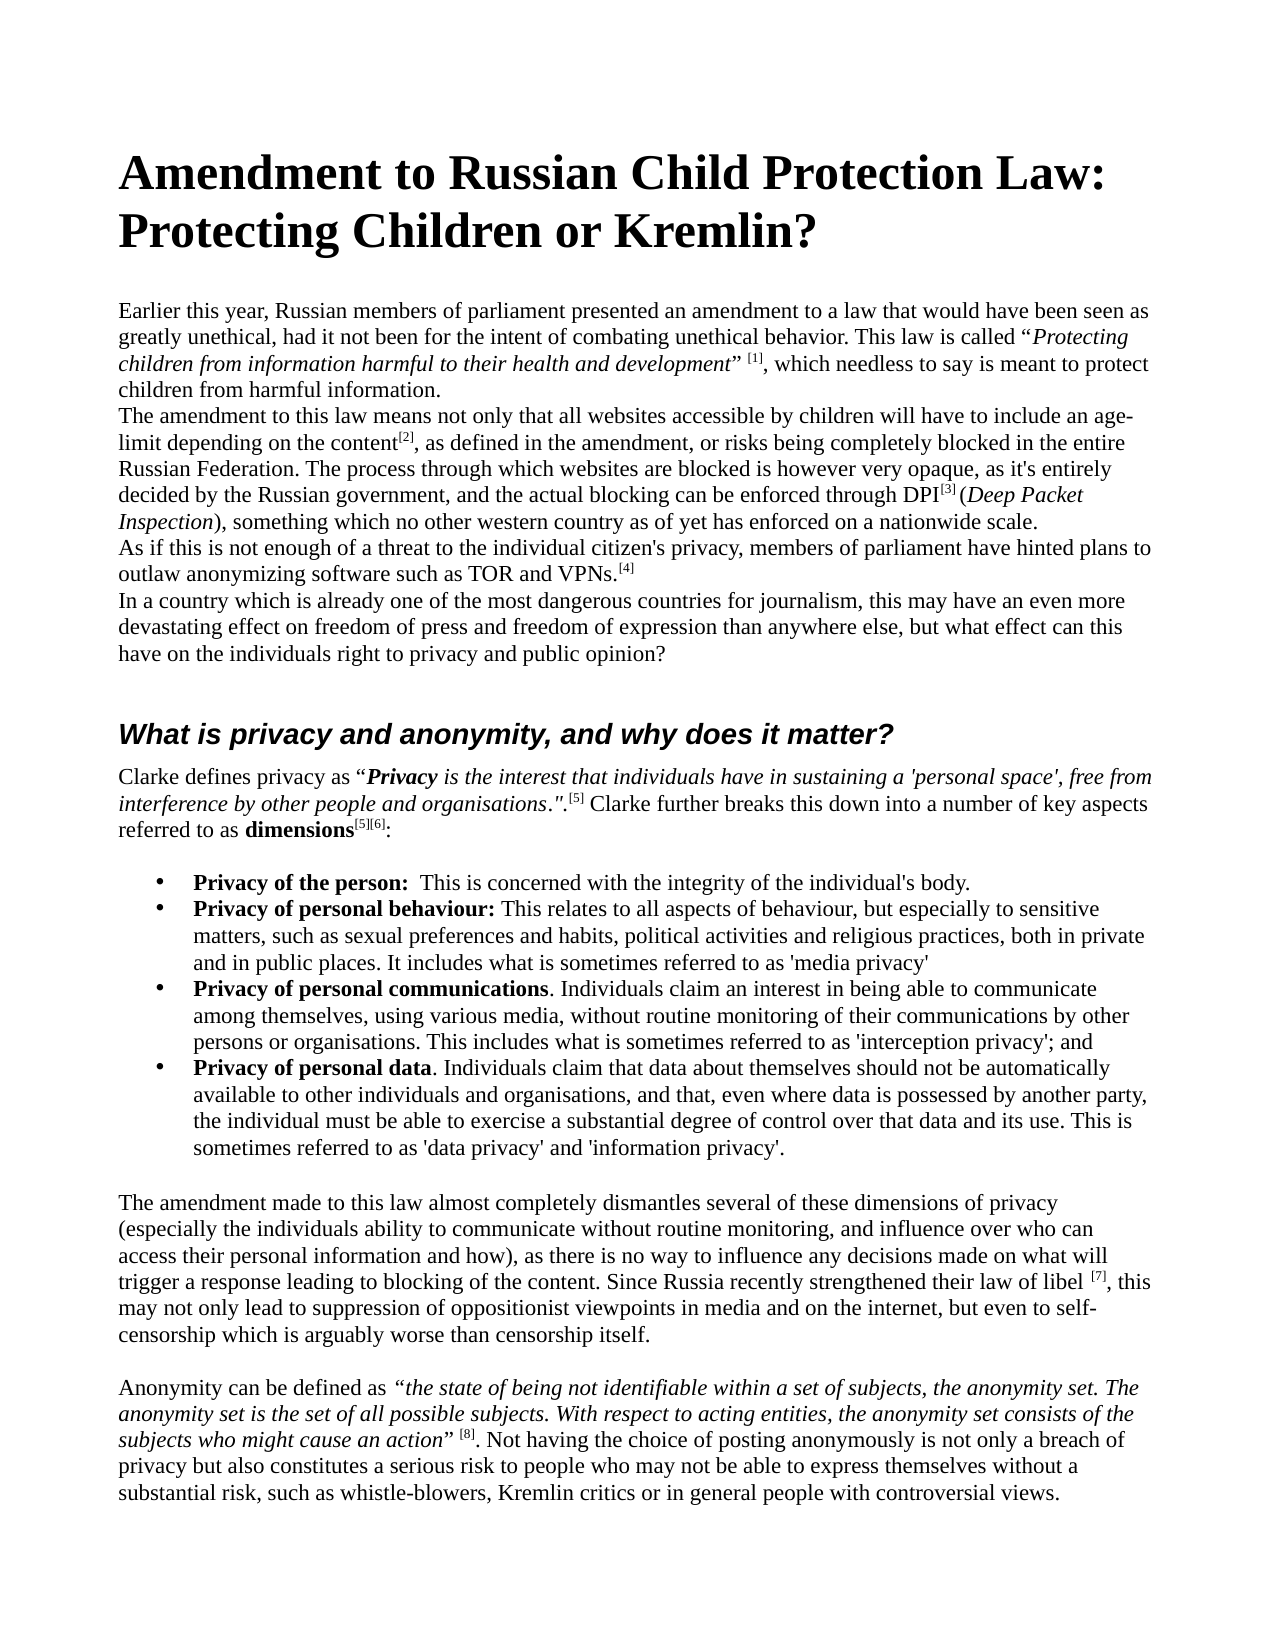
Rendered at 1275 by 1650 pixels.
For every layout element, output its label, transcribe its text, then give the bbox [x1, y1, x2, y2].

list Privacy of personal data. Individuals claim that data about themselves should not be automatically available to other individuals and organisations, and that, even where data is possessed by another party, the individual must be able to exercise a substantial degree of control over that data and its use. This is sometimes referred to as 'data privacy' and 'information privacy'. [156, 1054, 1157, 1160]
text The amendment made to this law almost completely dismantles several of these dimensions of privacy (especially the individuals ability to communicate without routine monitoring, and influence over who can access their personal information and how), as there is no way to influence any decisions made on what will trigger a response leading to blocking of the content. Since Russia recently strengthened their law of libel [7], this may not only lead to suppression of oppositionist viewpoints in media and on the internet, but even to self-censorship which is arguably worse than censorship itself. [118, 1189, 1157, 1347]
text Anonymity can be defined as “the state of being not identifiable within a set of subjects, the anonymity set. The anonymity set is the set of all possible subjects. With respect to acting entities, the anonymity set consists of the subjects who might cause an action” [8]. Not having the choice of posting anonymously is not only a breach of privacy but also constitutes a serious risk to people who may not be able to express themselves without a substantial risk, such as whistle-blowers, Kremlin critics or in general people with controversial views. [118, 1373, 1157, 1505]
list Privacy of personal behaviour: This relates to all aspects of behaviour, but especially to sensitive matters, such as sexual preferences and habits, political activities and religious practices, both in private and in public places. It includes what is sometimes referred to as 'media privacy' [156, 896, 1157, 975]
text The amendment to this law means not only that all websites accessible by children will have to include an age-limit depending on the content[2], as defined in the amendment, or risks being completely blocked in the entire Russian Federation. The process through which websites are blocked is however very opaque, as it's entirely decided by the Russian government, and the actual blocking can be enforced through DPI[3] (Deep Packet Inspection), something which no other western country as of yet has enforced on a nationwide scale. [118, 402, 1157, 534]
subtitle Amendment to Russian Child Protection Law: Protecting Children or Kremlin? [118, 143, 1157, 258]
text Earlier this year, Russian members of parliament presented an amendment to a law that would have been seen as greatly unethical, had it not been for the intent of combating unethical behavior. This law is called “Protecting children from information harmful to their health and development” [1], which needless to say is meant to protect children from harmful information. [118, 297, 1157, 402]
list Privacy of personal communications. Individuals claim an interest in being able to communicate among themselves, using various media, without routine monitoring of their communications by other persons or organisations. This includes what is sometimes referred to as 'interception privacy'; and [156, 975, 1157, 1054]
subtitle What is privacy and anonymity, and why does it matter? [118, 717, 1157, 751]
text Clarke defines privacy as “Privacy is the interest that individuals have in sustaining a 'personal space', free from interference by other people and organisations.".[5] Clarke further breaks this down into a number of key aspects referred to as dimensions[5][6]: [118, 763, 1157, 842]
text In a country which is already one of the most dangerous countries for journalism, this may have an even more devastating effect on freedom of press and freedom of expression than anywhere else, but what effect can this have on the individuals right to privacy and public opinion? [118, 587, 1157, 666]
text As if this is not enough of a threat to the individual citizen's privacy, members of parliament have hinted plans to outlaw anonymizing software such as TOR and VPNs.[4] [118, 534, 1157, 587]
list Privacy of the person: This is concerned with the integrity of the individual's body. [156, 869, 1157, 896]
